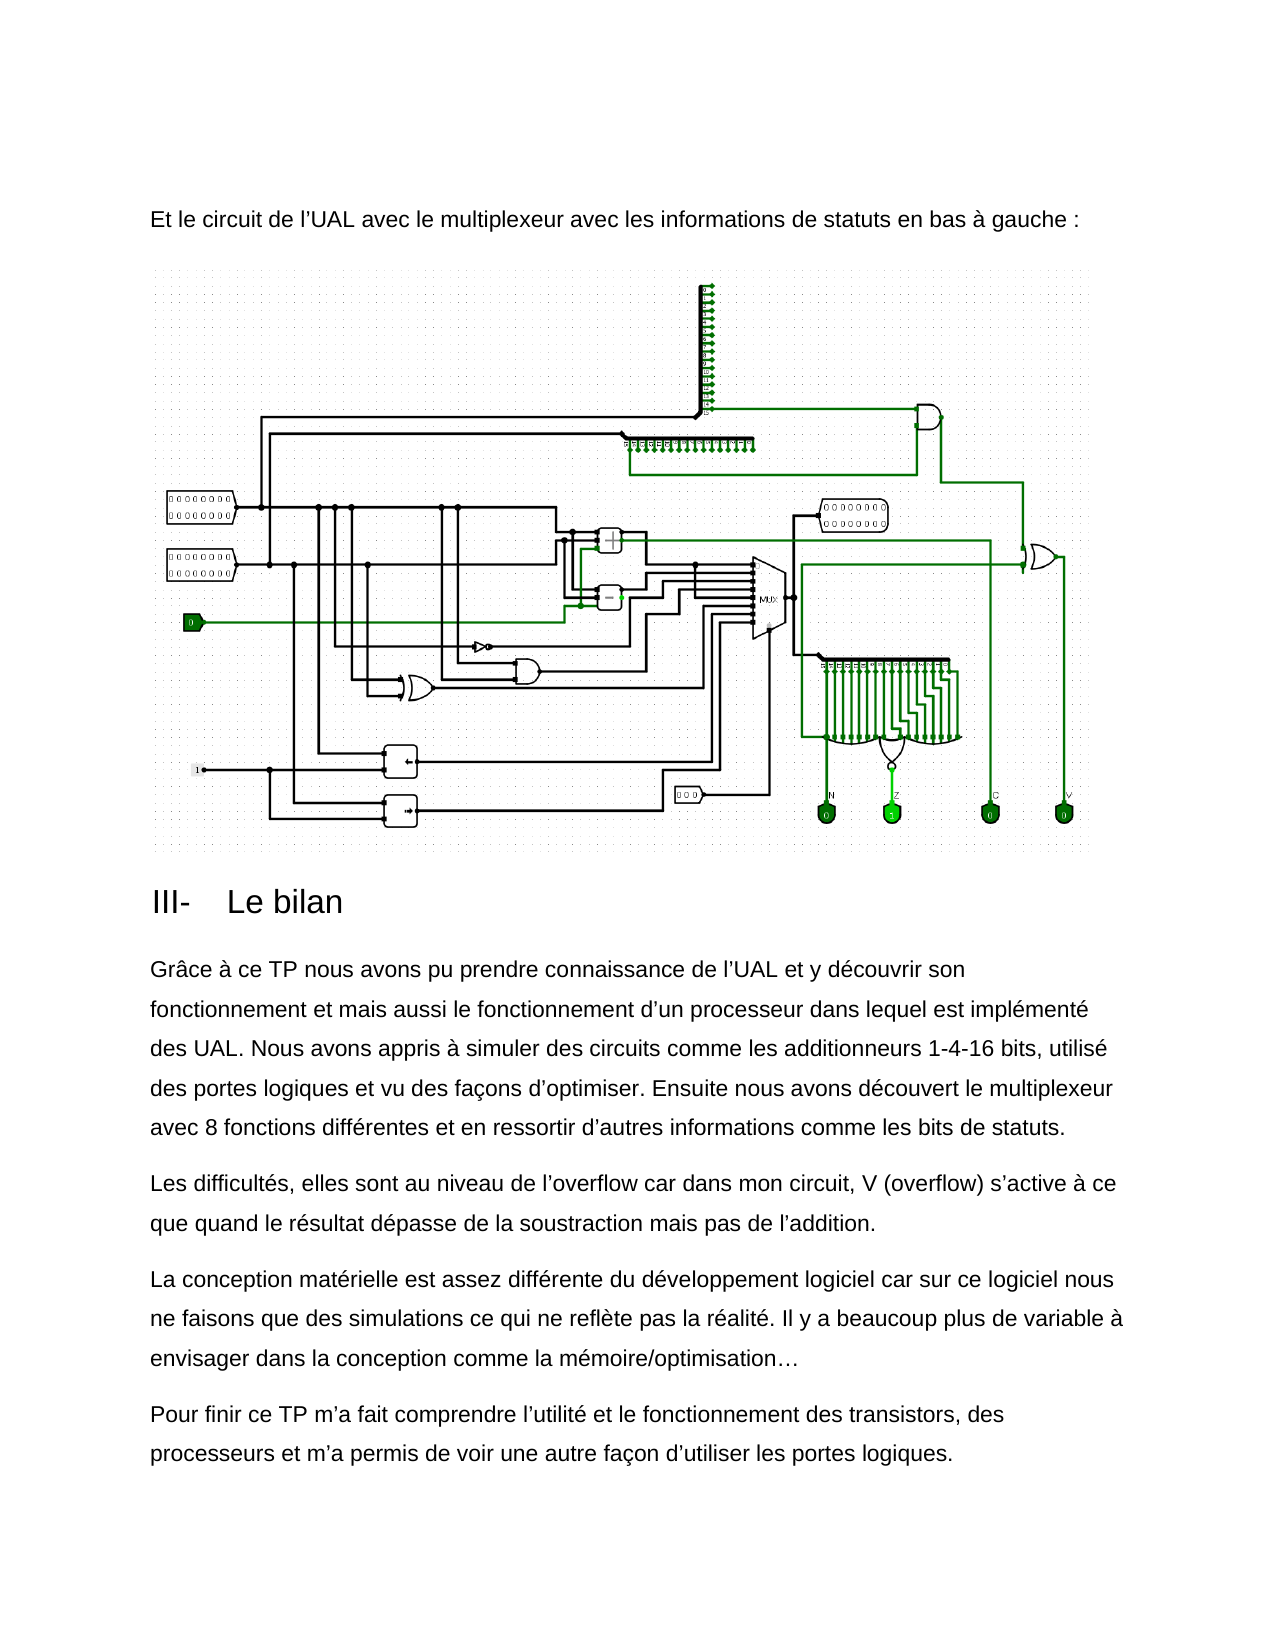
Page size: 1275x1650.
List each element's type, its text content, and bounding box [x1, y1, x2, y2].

list Le bilan [152, 882, 1125, 920]
text Pour finir ce TP m’a fait comprendre l’utilité et le fonctionnement des transistors, des processeurs et m’a permis de voir une autre façon d’utiliser les portes logiques. [150, 1401, 1125, 1467]
text Les difficultés, elles sont au niveau de l’overflow car dans mon circuit, V (overflow) s’active à ce que quand le résultat dépasse de la soustraction mais pas de l’addition. [150, 1170, 1125, 1236]
text Grâce à ce TP nous avons pu prendre connaissance de l’UAL et y découvrir son fonctionnement et mais aussi le fonctionnement d’un processeur dans lequel est implémenté des UAL. Nous avons appris à simuler des circuits comme les additionneurs 1-4-16 bits, utilisé des portes logiques et vu des façons d’optimiser. Ensuite nous avons découvert le multiplexeur avec 8 fonctions différentes et en ressortir d’autres informations comme les bits de statuts. [150, 956, 1125, 1140]
text La conception matérielle est assez différente du développement logiciel car sur ce logiciel nous ne faisons que des simulations ce qui ne reflète pas la réalité. Il y a beaucoup plus de variable à envisager dans la conception comme la mémoire/optimisation… [150, 1266, 1125, 1371]
text Et le circuit de l’UAL avec le multiplexeur avec les informations de statuts en bas à gauche : [150, 206, 1125, 232]
